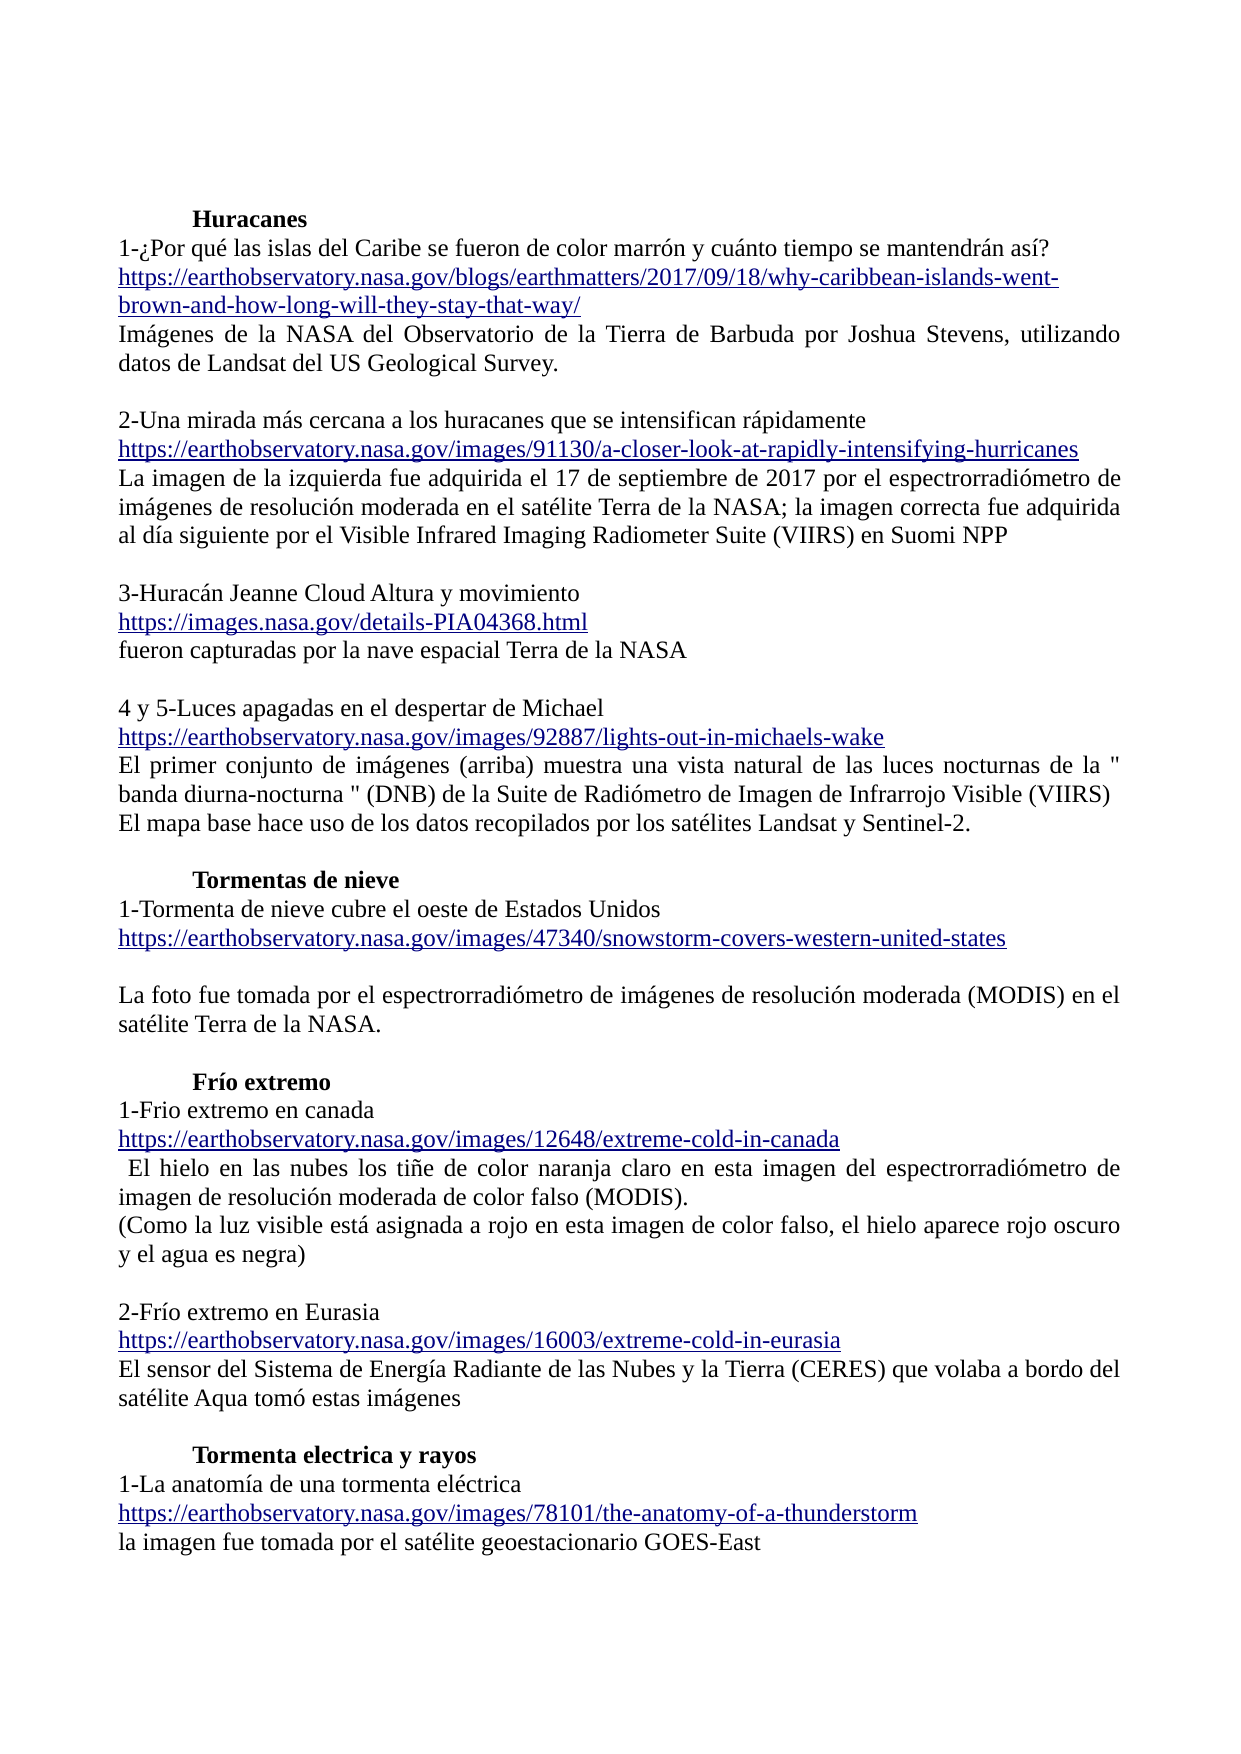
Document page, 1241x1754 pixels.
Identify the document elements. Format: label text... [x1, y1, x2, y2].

text la imagen fue tomada por el satélite geoestacionario GOES-East [118, 1527, 1122, 1556]
text https://earthobservatory.nasa.gov/images/47340/snowstorm-covers-western-united-states [118, 923, 1122, 952]
text El primer conjunto de imágenes (arriba) muestra una vista natural de las luces nocturnas de la " banda diurna-nocturna " (DNB) de la Suite de Radiómetro de Imagen de Infrarrojo Visible (VIIRS) [118, 751, 1122, 808]
text https://earthobservatory.nasa.gov/images/16003/extreme-cold-in-eurasia [118, 1326, 1122, 1354]
text https://earthobservatory.nasa.gov/images/78101/the-anatomy-of-a-thunderstorm [118, 1498, 1122, 1527]
text 1-La anatomía de una tormenta eléctrica [118, 1469, 1122, 1498]
text Tormentas de nieve [118, 866, 1122, 894]
text 1-¿Por qué las islas del Caribe se fueron de color marrón y cuánto tiempo se mantendrán así? [118, 233, 1122, 262]
text La foto fue tomada por el espectrorradiómetro de imágenes de resolución moderada (MODIS) en el satélite Terra de la NASA. [118, 981, 1122, 1038]
text https://earthobservatory.nasa.gov/images/12648/extreme-cold-in-canada [118, 1124, 1122, 1153]
text Frío extremo [118, 1067, 1122, 1096]
text Huracanes [118, 204, 1122, 233]
text El sensor del Sistema de Energía Radiante de las Nubes y la Tierra (CERES) que volaba a bordo del satélite Aqua tomó estas imágenes [118, 1354, 1122, 1412]
text 2-Frío extremo en Eurasia [118, 1297, 1122, 1326]
text 3-Huracán Jeanne Cloud Altura y movimiento [118, 578, 1122, 607]
text 1-Tormenta de nieve cubre el oeste de Estados Unidos [118, 894, 1122, 923]
text fueron capturadas por la nave espacial Terra de la NASA [118, 636, 1122, 664]
text La imagen de la izquierda fue adquirida el 17 de septiembre de 2017 por el espectrorradiómetro de imágenes de resolución moderada en el satélite Terra de la NASA; la imagen correcta fue adquirida al día siguiente por el Visible Infrared Imaging Radiometer Suite (VIIRS) en Suomi NPP [118, 463, 1122, 549]
text El mapa base hace uso de los datos recopilados por los satélites Landsat y Sentinel-2. [118, 808, 1122, 837]
text 2-Una mirada más cercana a los huracanes que se intensifican rápidamente [118, 406, 1122, 434]
text 1-Frio extremo en canada [118, 1096, 1122, 1124]
text https://images.nasa.gov/details-PIA04368.html [118, 607, 1122, 636]
text https://earthobservatory.nasa.gov/images/92887/lights-out-in-michaels-wake [118, 722, 1122, 751]
text El hielo en las nubes los tiñe de color naranja claro en esta imagen del espectrorradiómetro de imagen de resolución moderada de color falso (MODIS). [118, 1153, 1122, 1211]
text (Como la luz visible está asignada a rojo en esta imagen de color falso, el hielo aparece rojo oscuro y el agua es negra) [118, 1211, 1122, 1268]
text https://earthobservatory.nasa.gov/blogs/earthmatters/2017/09/18/why-caribbean-islands-went-brown-and-how-long-will-they-stay-that-way/ [118, 262, 1122, 319]
text 4 y 5-Luces apagadas en el despertar de Michael [118, 693, 1122, 722]
text Tormenta electrica y rayos [118, 1441, 1122, 1469]
text Imágenes de la NASA del Observatorio de la Tierra de Barbuda por Joshua Stevens, utilizando datos de Landsat del US Geological Survey. [118, 319, 1122, 377]
text https://earthobservatory.nasa.gov/images/91130/a-closer-look-at-rapidly-intensifying-hurricanes [118, 434, 1122, 463]
